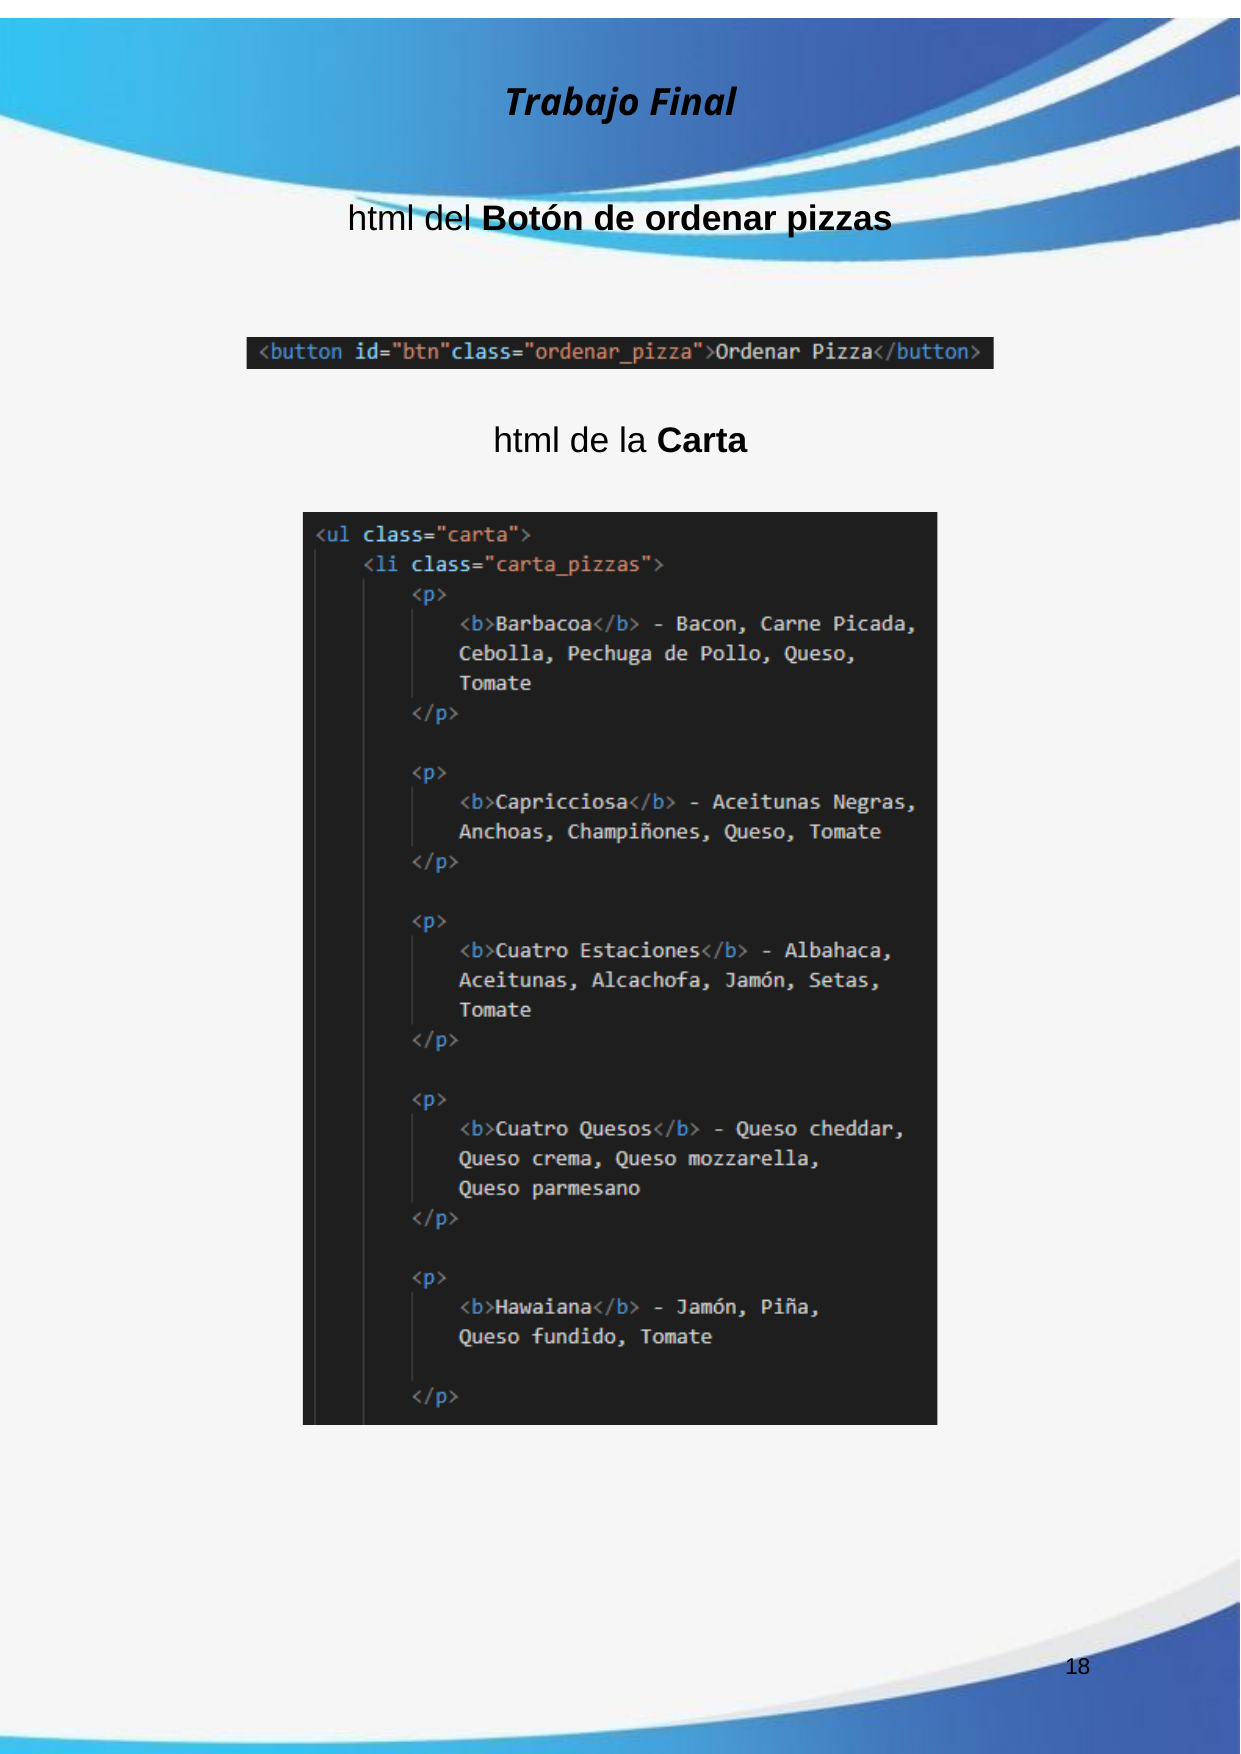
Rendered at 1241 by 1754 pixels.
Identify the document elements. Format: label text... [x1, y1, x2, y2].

text html de la Carta [150, 419, 1090, 460]
picture [0, 18, 1240, 1754]
text html del Botón de ordenar pizzas [150, 197, 1090, 237]
